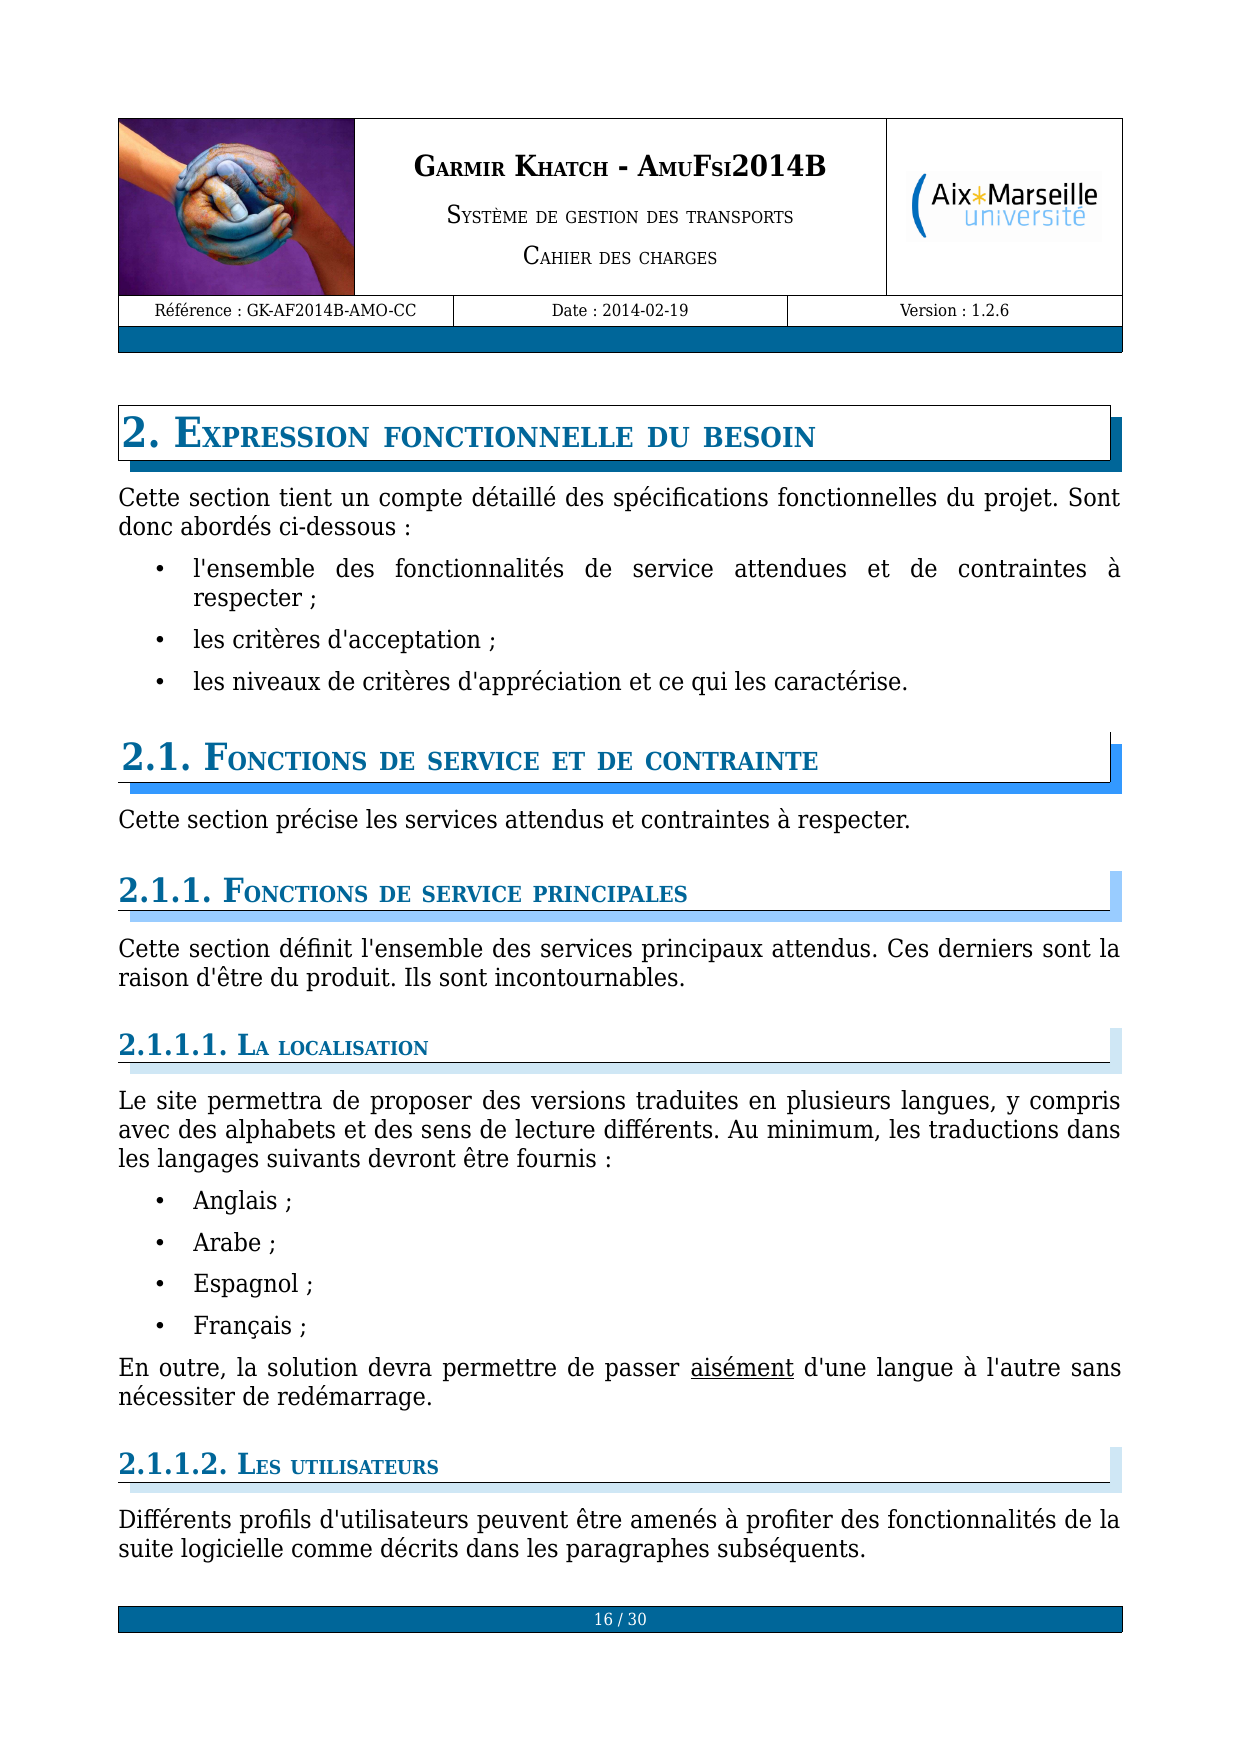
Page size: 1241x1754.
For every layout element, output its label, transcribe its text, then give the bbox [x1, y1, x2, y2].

subtitle Expression fonctionnelle du besoin [119, 406, 1110, 460]
picture [119, 119, 354, 295]
list Anglais ; [156, 1186, 1122, 1215]
subtitle Fonctions de service et de contrainte [118, 732, 1110, 782]
picture [887, 126, 1122, 288]
text Cette section définit l'ensemble des services principaux attendus. Ces derniers sont la raison d'être du produit. Ils sont incontournables. [118, 934, 1122, 992]
subtitle Fonctions de service principales [118, 871, 1110, 910]
text Différents profils d'utilisateurs peuvent être amenés à profiter des fonctionnalités de la suite logicielle comme décrits dans les paragraphes subséquents. [118, 1505, 1122, 1563]
list les niveaux de critères d'appréciation et ce qui les caractérise. [156, 667, 1122, 696]
text En outre, la solution devra permettre de passer aisément d'une langue à l'autre sans nécessiter de redémarrage. [118, 1353, 1122, 1411]
list Espagnol ; [156, 1269, 1122, 1299]
text Cette section précise les services attendus et contraintes à respecter. [118, 806, 1122, 835]
subtitle Les utilisateurs [118, 1447, 1110, 1482]
list Arabe ; [156, 1228, 1122, 1257]
list les critères d'acceptation ; [156, 625, 1122, 654]
text Cette section tient un compte détaillé des spécifications fonctionnelles du projet. Sont donc abordés ci-dessous : [118, 483, 1122, 542]
text Le site permettra de proposer des versions traduites en plusieurs langues, y compris avec des alphabets et des sens de lecture différents. Au minimum, les traductions dans les langages suivants devront être fournis : [118, 1086, 1122, 1174]
list Français ; [156, 1311, 1122, 1340]
list l'ensemble des fonctionnalités de service attendues et de contraintes à respecter ; [156, 554, 1122, 613]
subtitle La localisation [118, 1028, 1110, 1062]
